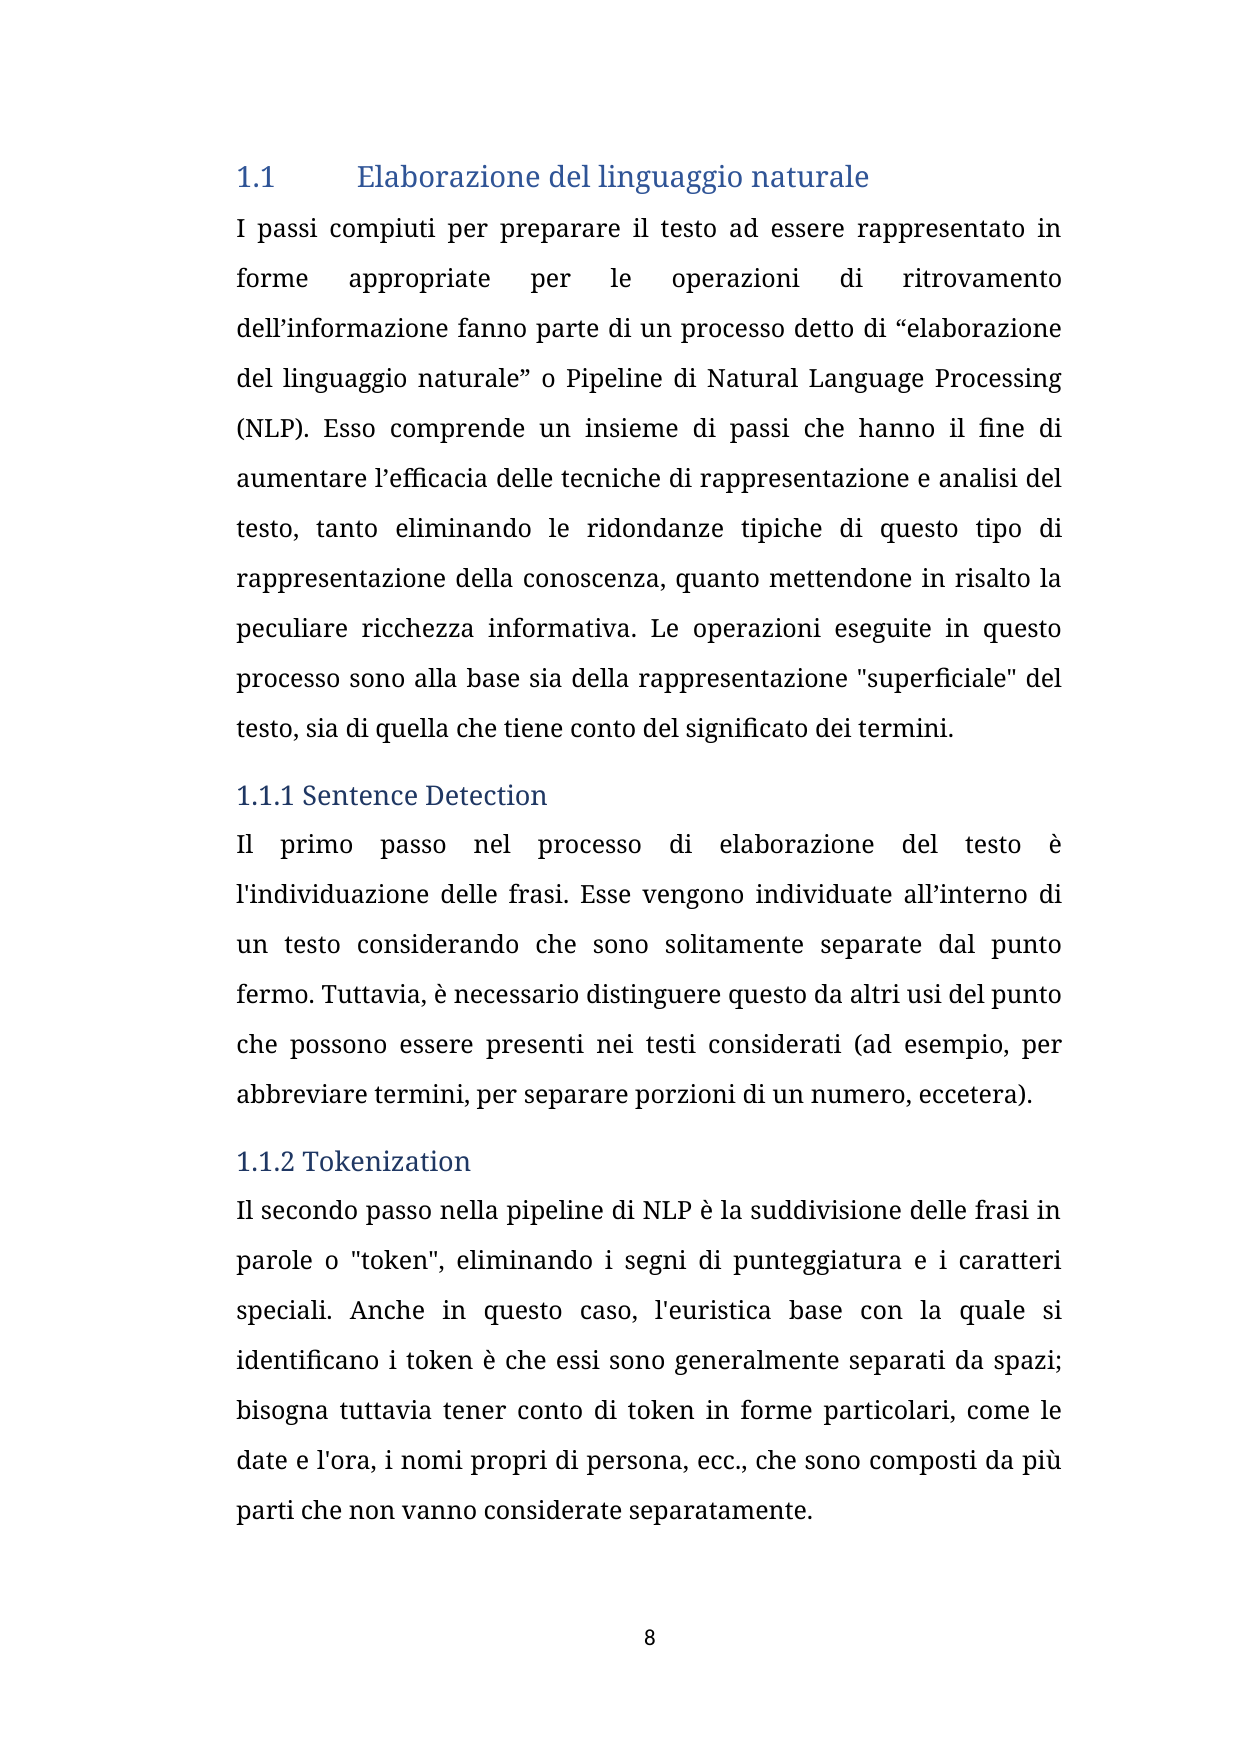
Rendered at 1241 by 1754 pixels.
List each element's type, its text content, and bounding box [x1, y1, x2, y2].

text I passi compiuti per preparare il testo ad essere rappresentato in forme appropriate per le operazioni di ritrovamento dell’informazione fanno parte di un processo detto di “elaborazione del linguaggio naturale” o Pipeline di Natural Language Processing (NLP). Esso comprende un insieme di passi che hanno il fine di aumentare l’efficacia delle tecniche di rappresentazione e analisi del testo, tanto eliminando le ridondanze tipiche di questo tipo di rappresentazione della conoscenza, quanto mettendone in risalto la peculiare ricchezza informativa. Le operazioni eseguite in questo processo sono alla base sia della rappresentazione "superficiale" del testo, sia di quella che tiene conto del significato dei termini. [236, 198, 1063, 748]
subtitle 1.1.1 Sentence Detection [236, 777, 1063, 814]
text Il secondo passo nella pipeline di NLP è la suddivisione delle frasi in parole o "token", eliminando i segni di punteggiatura e i caratteri speciali. Anche in questo caso, l'euristica base con la quale si identificano i token è che essi sono generalmente separati da spazi; bisogna tuttavia tener conto di token in forme particolari, come le date e l'ora, i nomi propri di persona, ecc., che sono composti da più parti che non vanno considerate separatamente. [236, 1180, 1063, 1530]
subtitle 1.1.2 Tokenization [236, 1143, 1063, 1180]
text Il primo passo nel processo di elaborazione del testo è l'individuazione delle frasi. Esse vengono individuate all’interno di un testo considerando che sono solitamente separate dal punto fermo. Tuttavia, è necessario distinguere questo da altri usi del punto che possono essere presenti nei testi considerati (ad esempio, per abbreviare termini, per separare porzioni di un numero, eccetera). [236, 814, 1063, 1114]
list Elaborazione del linguaggio naturale [236, 148, 1063, 198]
